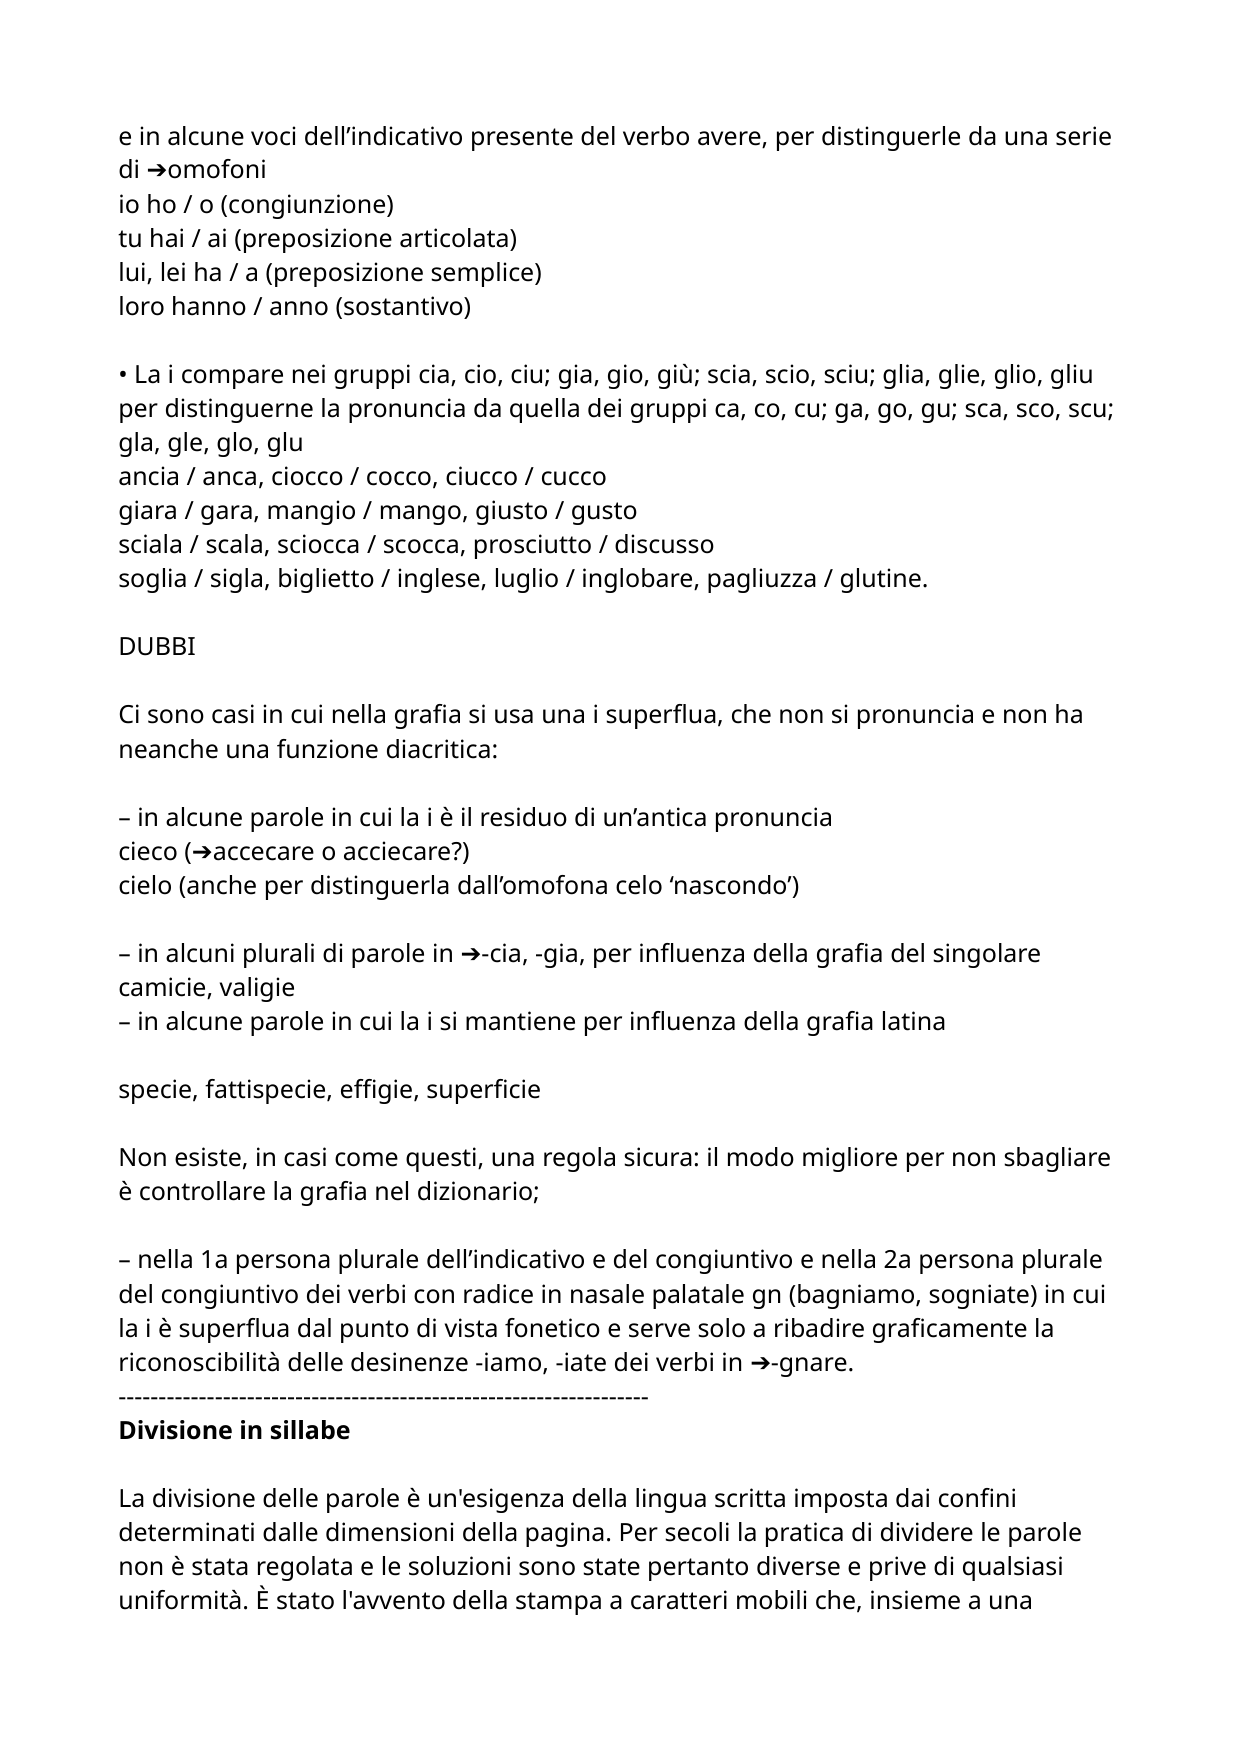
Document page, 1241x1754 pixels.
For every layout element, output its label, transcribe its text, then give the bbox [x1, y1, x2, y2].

text • La i compare nei gruppi cia, cio, ciu; gia, gio, giù; scia, scio, sciu; glia, glie, glio, gliu per distinguerne la pronuncia da quella dei gruppi ca, co, cu; ga, go, gu; sca, sco, scu; gla, gle, glo, glu [118, 357, 1122, 459]
text loro hanno / anno (sostantivo) [118, 288, 1122, 322]
text Ci sono casi in cui nella grafia si usa una i superflua, che non si pronuncia e non ha neanche una funzione diacritica: [118, 697, 1122, 765]
text camicie, valigie [118, 970, 1122, 1004]
text io ho / o (congiunzione) [118, 186, 1122, 220]
text – nella 1a persona plurale dell’indicativo e del congiuntivo e nella 2a persona plurale del congiuntivo dei verbi con radice in nasale palatale gn (bagniamo, sogniate) in cui la i è superflua dal punto di vista fonetico e serve solo a ribadire graficamente la riconoscibilità delle desinenze -iamo, -iate dei verbi in ➔-gnare. [118, 1242, 1122, 1378]
text – in alcuni plurali di parole in ➔-cia, -gia, per influenza della grafia del singolare [118, 936, 1122, 970]
text e in alcune voci dell’indicativo presente del verbo avere, per distinguerle da una serie di ➔omofoni [118, 118, 1122, 186]
text ancia / anca, ciocco / cocco, ciucco / cucco [118, 459, 1122, 493]
text sciala / scala, sciocca / scocca, prosciutto / discusso [118, 527, 1122, 561]
text Divisione in sillabe [118, 1412, 1122, 1447]
text Non esiste, in casi come questi, una regola sicura: il modo migliore per non sbagliare è controllare la grafia nel dizionario; [118, 1140, 1122, 1208]
text – in alcune parole in cui la i si mantiene per influenza della grafia latina [118, 1004, 1122, 1038]
text specie, fattispecie, effigie, superficie [118, 1072, 1122, 1106]
text giara / gara, mangio / mango, giusto / gusto [118, 493, 1122, 527]
text La divisione delle parole è un'esigenza della lingua scritta imposta dai confini determinati dalle dimensioni della pagina. Per secoli la pratica di dividere le parole non è stata regolata e le soluzioni sono state pertanto diverse e prive di qualsiasi uniformità. È stato l'avvento della stampa a caratteri mobili che, insieme a una [118, 1481, 1122, 1617]
text ------------------------------------------------------------------ [118, 1378, 1122, 1412]
text soglia / sigla, biglietto / inglese, luglio / inglobare, pagliuzza / glutine. [118, 561, 1122, 595]
text cielo (anche per distinguerla dall’omofona celo ‘nascondo’) [118, 867, 1122, 902]
text cieco (➔accecare o acciecare?) [118, 833, 1122, 867]
text DUBBI [118, 629, 1122, 663]
text lui, lei ha / a (preposizione semplice) [118, 254, 1122, 288]
text tu hai / ai (preposizione articolata) [118, 220, 1122, 254]
text – in alcune parole in cui la i è il residuo di un’antica pronuncia [118, 799, 1122, 833]
